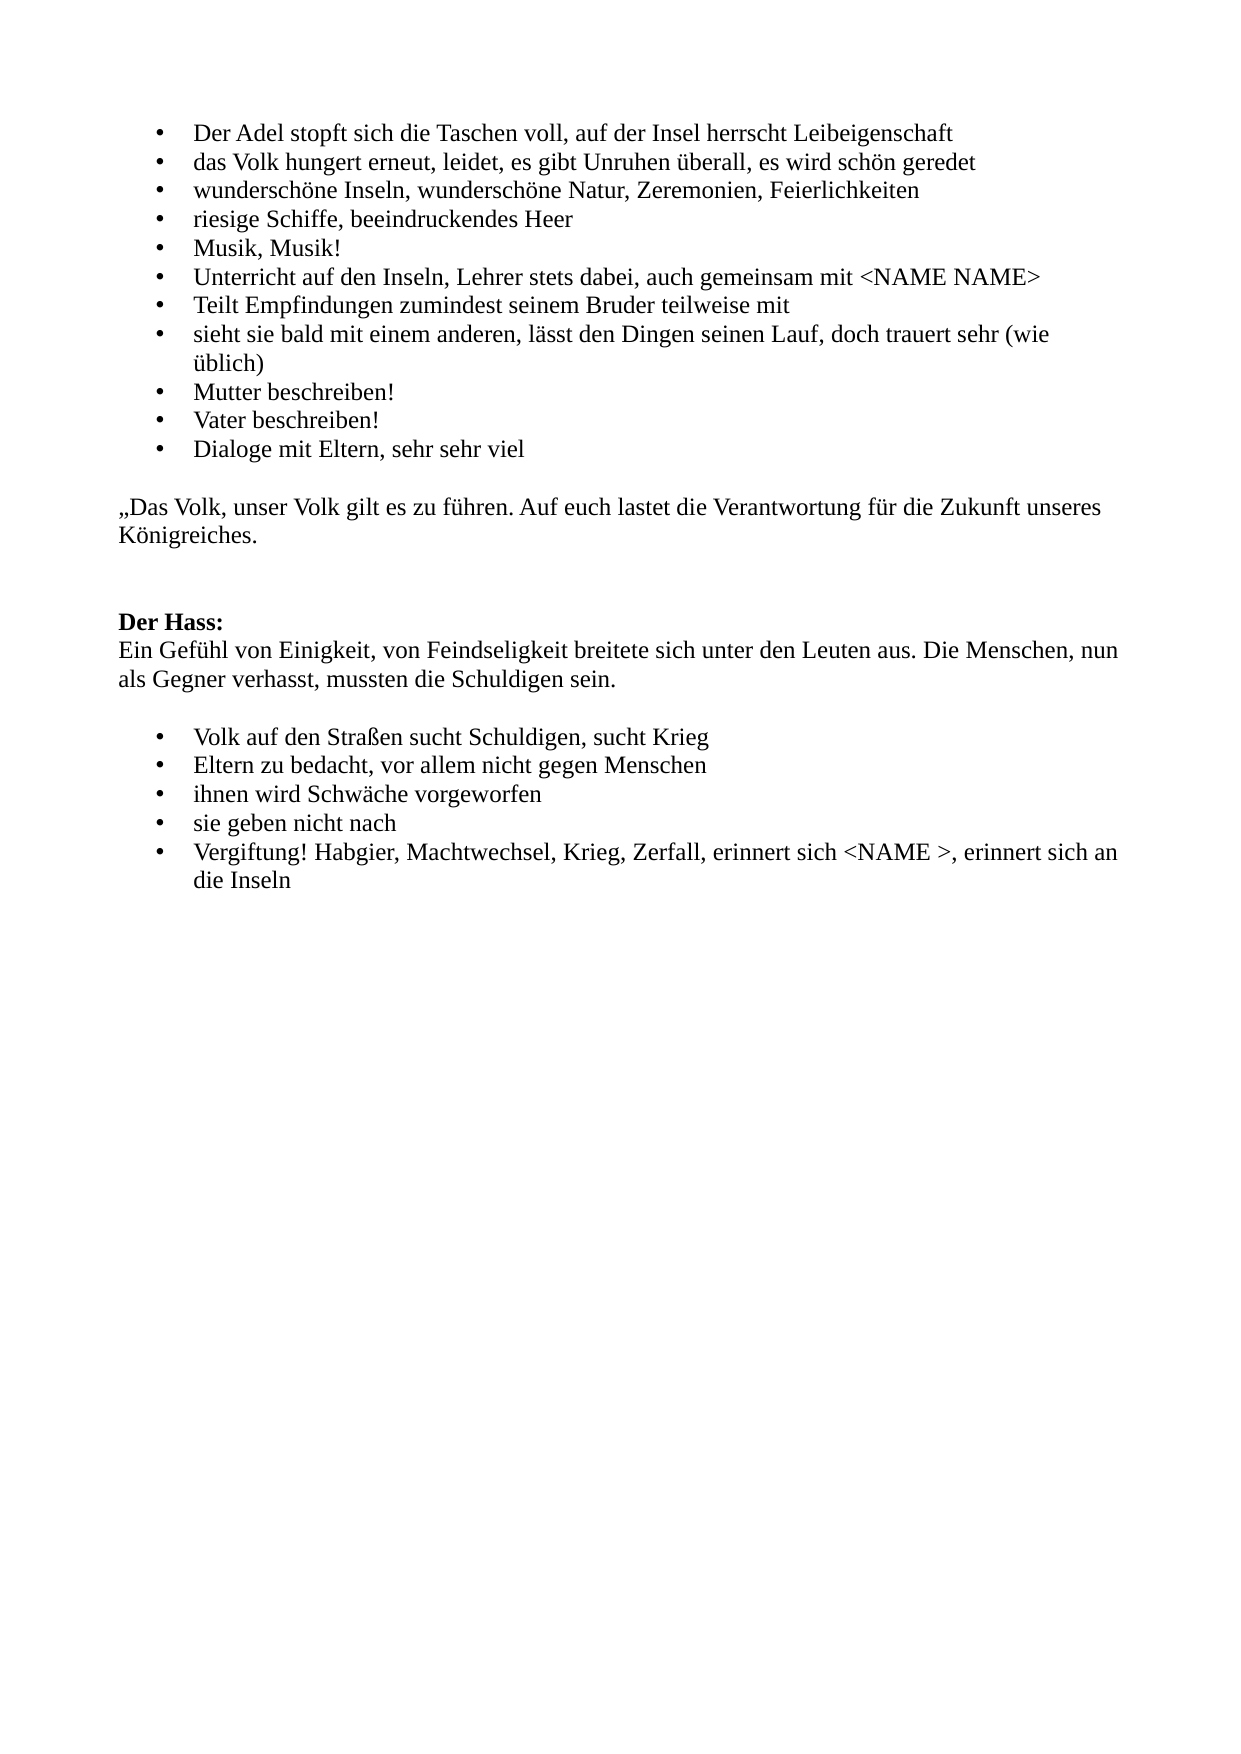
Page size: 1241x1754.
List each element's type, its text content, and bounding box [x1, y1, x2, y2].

list ihnen wird Schwäche vorgeworfen [156, 779, 1122, 808]
list sieht sie bald mit einem anderen, lässt den Dingen seinen Lauf, doch trauert sehr (wie üblich) [156, 319, 1122, 377]
text Ein Gefühl von Einigkeit, von Feindseligkeit breitete sich unter den Leuten aus. Die Menschen, nun als Gegner verhasst, mussten die Schuldigen sein. [118, 636, 1122, 693]
list Teilt Empfindungen zumindest seinem Bruder teilweise mit [156, 291, 1122, 319]
text Der Hass: [118, 607, 1122, 636]
list sie geben nicht nach [156, 808, 1122, 837]
list Der Adel stopft sich die Taschen voll, auf der Insel herrscht Leibeigenschaft [156, 118, 1122, 147]
list riesige Schiffe, beeindruckendes Heer [156, 204, 1122, 233]
text „Das Volk, unser Volk gilt es zu führen. Auf euch lastet die Verantwortung für die Zukunft unseres Königreiches. [118, 492, 1122, 549]
list das Volk hungert erneut, leidet, es gibt Unruhen überall, es wird schön geredet [156, 147, 1122, 176]
list Vergiftung! Habgier, Machtwechsel, Krieg, Zerfall, erinnert sich <NAME >, erinnert sich an die Inseln [156, 837, 1122, 894]
list Vater beschreiben! [156, 406, 1122, 434]
list Eltern zu bedacht, vor allem nicht gegen Menschen [156, 751, 1122, 779]
list Musik, Musik! [156, 233, 1122, 262]
list Dialoge mit Eltern, sehr sehr viel [156, 434, 1122, 463]
list Mutter beschreiben! [156, 377, 1122, 406]
list Volk auf den Straßen sucht Schuldigen, sucht Krieg [156, 722, 1122, 751]
list Unterricht auf den Inseln, Lehrer stets dabei, auch gemeinsam mit <NAME NAME> [156, 262, 1122, 291]
list wunderschöne Inseln, wunderschöne Natur, Zeremonien, Feierlichkeiten [156, 176, 1122, 204]
